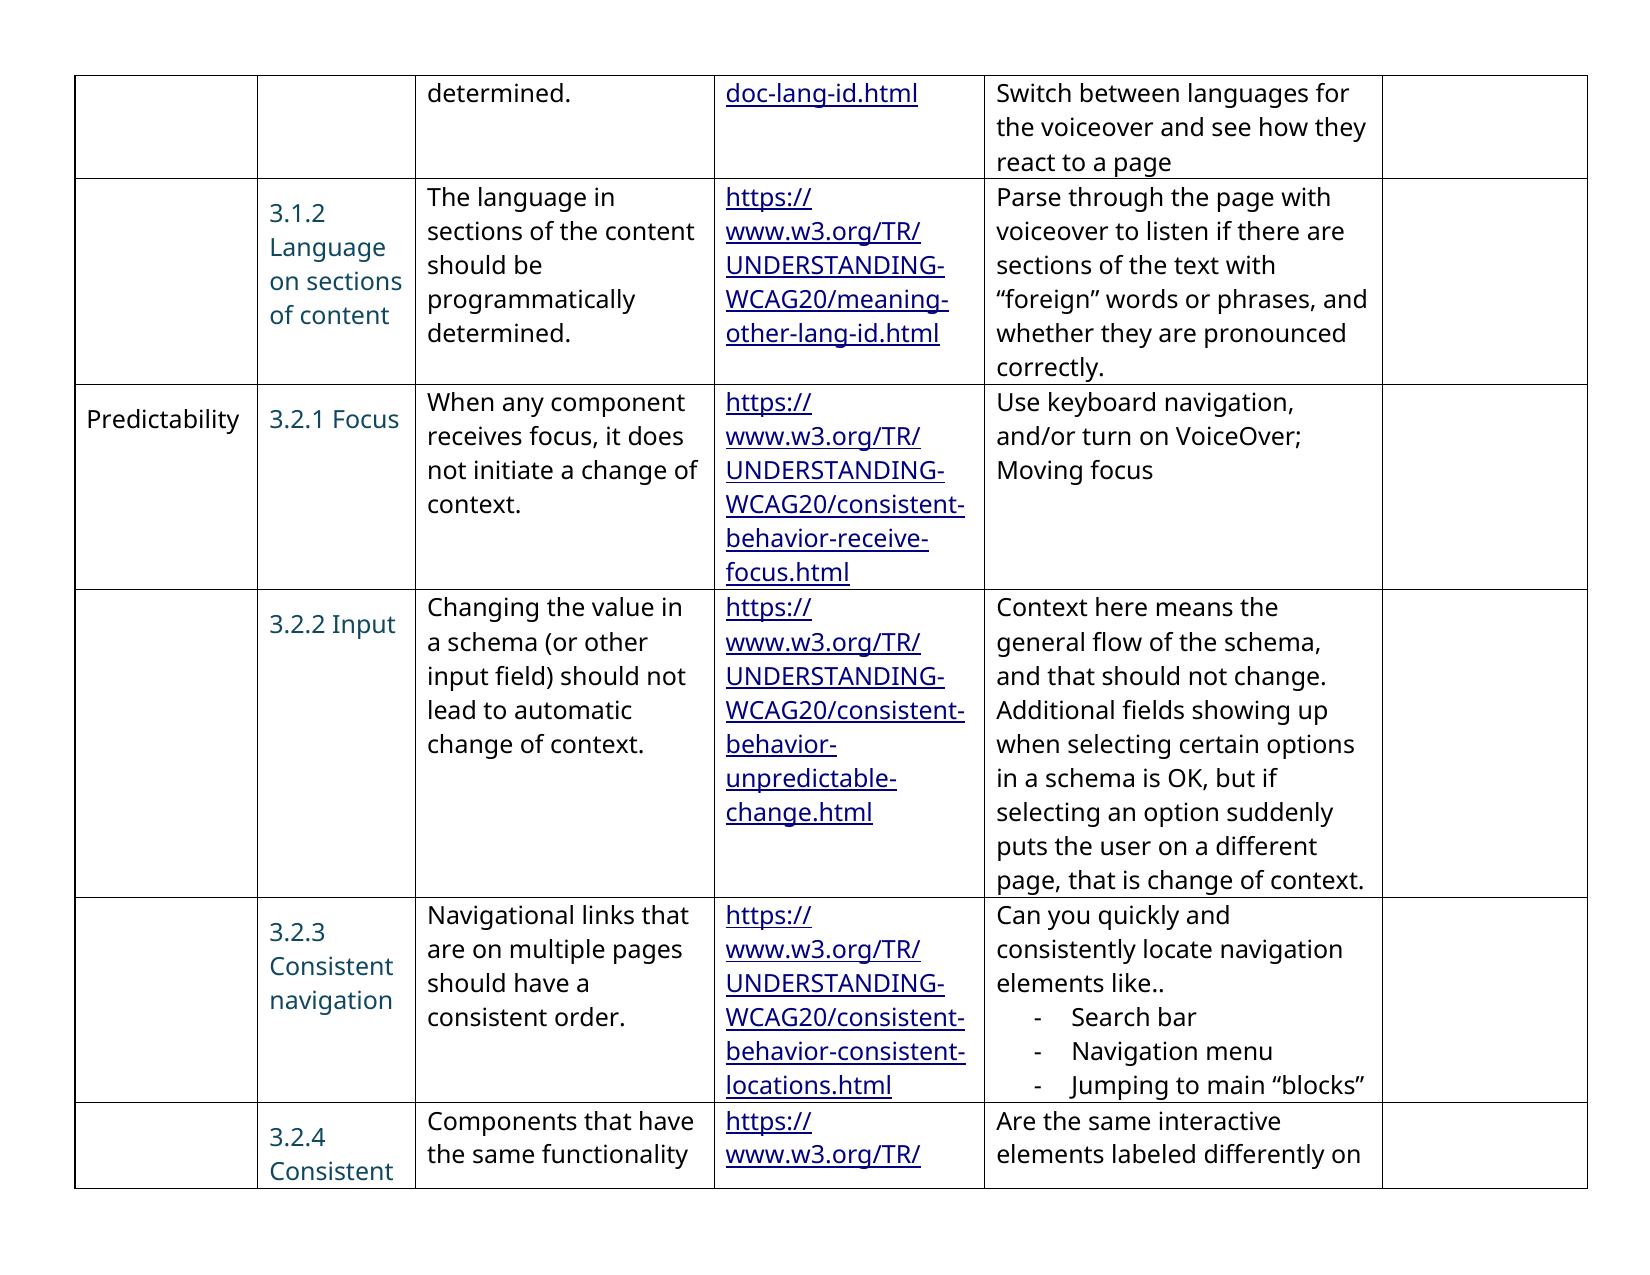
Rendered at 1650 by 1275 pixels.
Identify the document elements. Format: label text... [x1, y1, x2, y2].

table_cell determined. [416, 76, 714, 178]
table_cell Components that have the same functionality [416, 1103, 714, 1188]
table_cell [76, 76, 257, 178]
table_cell Changing the value in a schema (or other input field) should not lead to automatic change of context. [416, 590, 714, 897]
table_cell https://www.w3.org/TR/ [715, 1103, 984, 1188]
table_cell [76, 1103, 257, 1188]
table_cell Context here means the general flow of the schema, and that should not change. Additional fields showing up when selecting certain options in a schema is OK, but if selecting an option suddenly puts the user on a different page, that is change of context. [985, 590, 1382, 897]
table_cell Navigational links that are on multiple pages should have a consistent order. [416, 898, 714, 1102]
table_cell 3.2.3 Consistent navigation [258, 898, 415, 1102]
table_cell 3.2.4 Consistent [258, 1103, 415, 1188]
table_cell Switch between languages for the voiceover and see how they react to a page [985, 76, 1382, 178]
table_cell [76, 179, 257, 384]
table_cell Are the same interactive elements labeled differently on [985, 1103, 1382, 1188]
table_cell [1383, 76, 1587, 178]
table_cell 3.2.1 Focus [258, 385, 415, 589]
table_cell [1383, 1103, 1587, 1188]
table_cell Predictability [76, 385, 257, 589]
table_cell Can you quickly and consistently locate navigation elements like.. Search bar Navigation menu Jumping to main “blocks” [985, 898, 1382, 1102]
table_cell [1383, 898, 1587, 1102]
table_cell [1383, 590, 1587, 897]
table_cell https://www.w3.org/TR/UNDERSTANDING-WCAG20/consistent-behavior-unpredictable-change.html [715, 590, 984, 897]
table_cell When any component receives focus, it does not initiate a change of context. [416, 385, 714, 589]
table_cell [1383, 385, 1587, 589]
table_cell The language in sections of the content should be programmatically determined. [416, 179, 714, 384]
table_cell [1383, 179, 1587, 384]
table_cell https://www.w3.org/TR/UNDERSTANDING-WCAG20/consistent-behavior-receive-focus.html [715, 385, 984, 589]
table_cell https://www.w3.org/TR/UNDERSTANDING-WCAG20/consistent-behavior-consistent-locations.html [715, 898, 984, 1102]
table_cell Parse through the page with voiceover to listen if there are sections of the text with “foreign” words or phrases, and whether they are pronounced correctly. [985, 179, 1382, 384]
table_cell 3.2.2 Input [258, 590, 415, 897]
table_cell https://www.w3.org/TR/UNDERSTANDING-WCAG20/meaning-other-lang-id.html [715, 179, 984, 384]
table_cell doc-lang-id.html [715, 76, 984, 178]
table_cell Use keyboard navigation, and/or turn on VoiceOver; Moving focus [985, 385, 1382, 589]
table_cell [76, 898, 257, 1102]
table_cell [76, 590, 257, 897]
table_cell 3.1.2 Language on sections of content [258, 179, 415, 384]
table_cell [258, 76, 415, 178]
